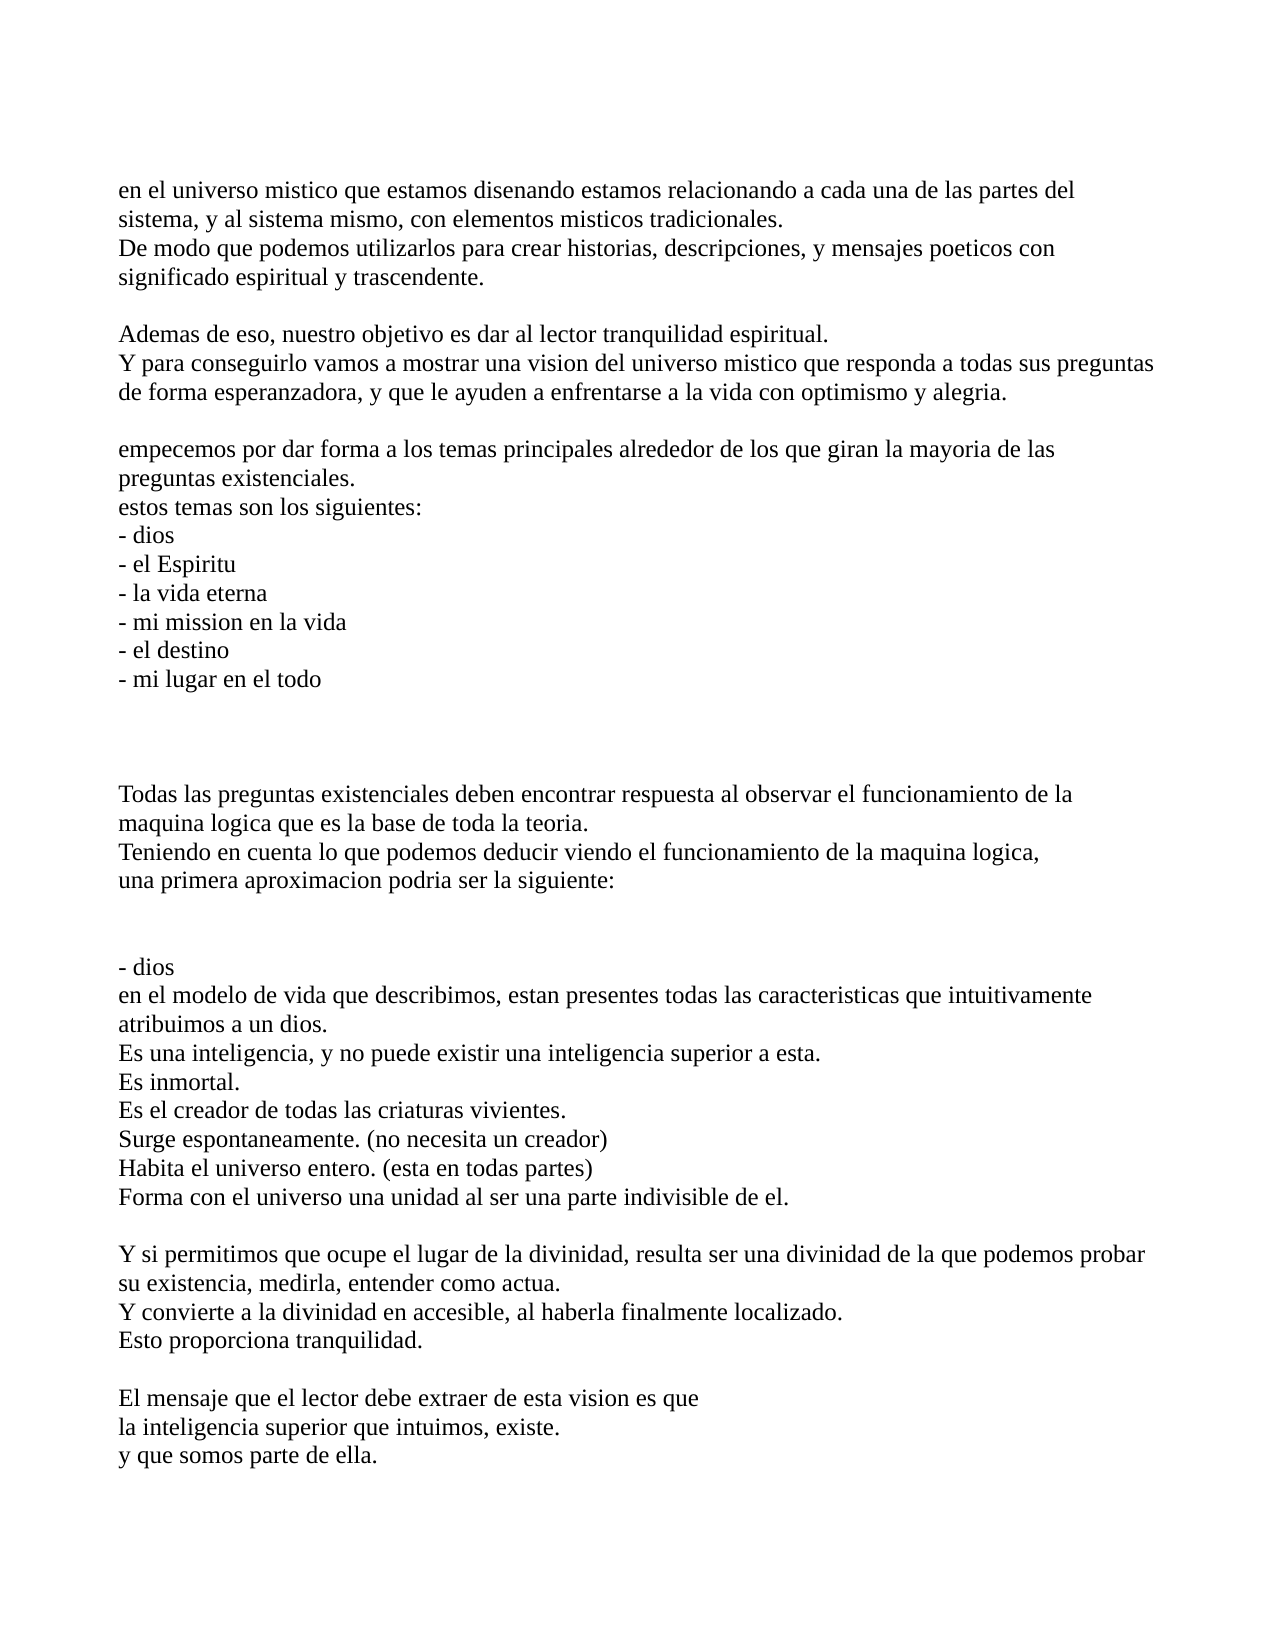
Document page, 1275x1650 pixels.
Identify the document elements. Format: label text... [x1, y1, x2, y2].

text - el Espiritu [118, 549, 1157, 578]
text - dios [118, 521, 1157, 549]
text De modo que podemos utilizarlos para crear historias, descripciones, y mensajes poeticos con significado espiritual y trascendente. [118, 233, 1157, 291]
text estos temas son los siguientes: [118, 492, 1157, 521]
text una primera aproximacion podria ser la siguiente: [118, 866, 1157, 894]
text Surge espontaneamente. (no necesita un creador) [118, 1124, 1157, 1153]
text - la vida eterna [118, 578, 1157, 607]
text Es inmortal. [118, 1067, 1157, 1096]
text y que somos parte de ella. [118, 1441, 1157, 1469]
text Y para conseguirlo vamos a mostrar una vision del universo mistico que responda a todas sus preguntas de forma esperanzadora, y que le ayuden a enfrentarse a la vida con optimismo y alegria. [118, 348, 1157, 406]
text Es el creador de todas las criaturas vivientes. [118, 1096, 1157, 1124]
text - mi mission en la vida [118, 607, 1157, 636]
text en el universo mistico que estamos disenando estamos relacionando a cada una de las partes del sistema, y al sistema mismo, con elementos misticos tradicionales. [118, 176, 1157, 233]
text la inteligencia superior que intuimos, existe. [118, 1412, 1157, 1441]
text - mi lugar en el todo [118, 664, 1157, 693]
text Es una inteligencia, y no puede existir una inteligencia superior a esta. [118, 1038, 1157, 1067]
text - el destino [118, 636, 1157, 664]
text Forma con el universo una unidad al ser una parte indivisible de el. [118, 1182, 1157, 1211]
text Ademas de eso, nuestro objetivo es dar al lector tranquilidad espiritual. [118, 319, 1157, 348]
text Y si permitimos que ocupe el lugar de la divinidad, resulta ser una divinidad de la que podemos probar su existencia, medirla, entender como actua. [118, 1239, 1157, 1297]
text - dios [118, 952, 1157, 981]
text Teniendo en cuenta lo que podemos deducir viendo el funcionamiento de la maquina logica, [118, 837, 1157, 866]
text Y convierte a la divinidad en accesible, al haberla finalmente localizado. [118, 1297, 1157, 1326]
text Todas las preguntas existenciales deben encontrar respuesta al observar el funcionamiento de la maquina logica que es la base de toda la teoria. [118, 779, 1157, 837]
text El mensaje que el lector debe extraer de esta vision es que [118, 1383, 1157, 1412]
text empecemos por dar forma a los temas principales alrededor de los que giran la mayoria de las preguntas existenciales. [118, 434, 1157, 492]
text en el modelo de vida que describimos, estan presentes todas las caracteristicas que intuitivamente atribuimos a un dios. [118, 981, 1157, 1038]
text Esto proporciona tranquilidad. [118, 1326, 1157, 1354]
text Habita el universo entero. (esta en todas partes) [118, 1153, 1157, 1182]
